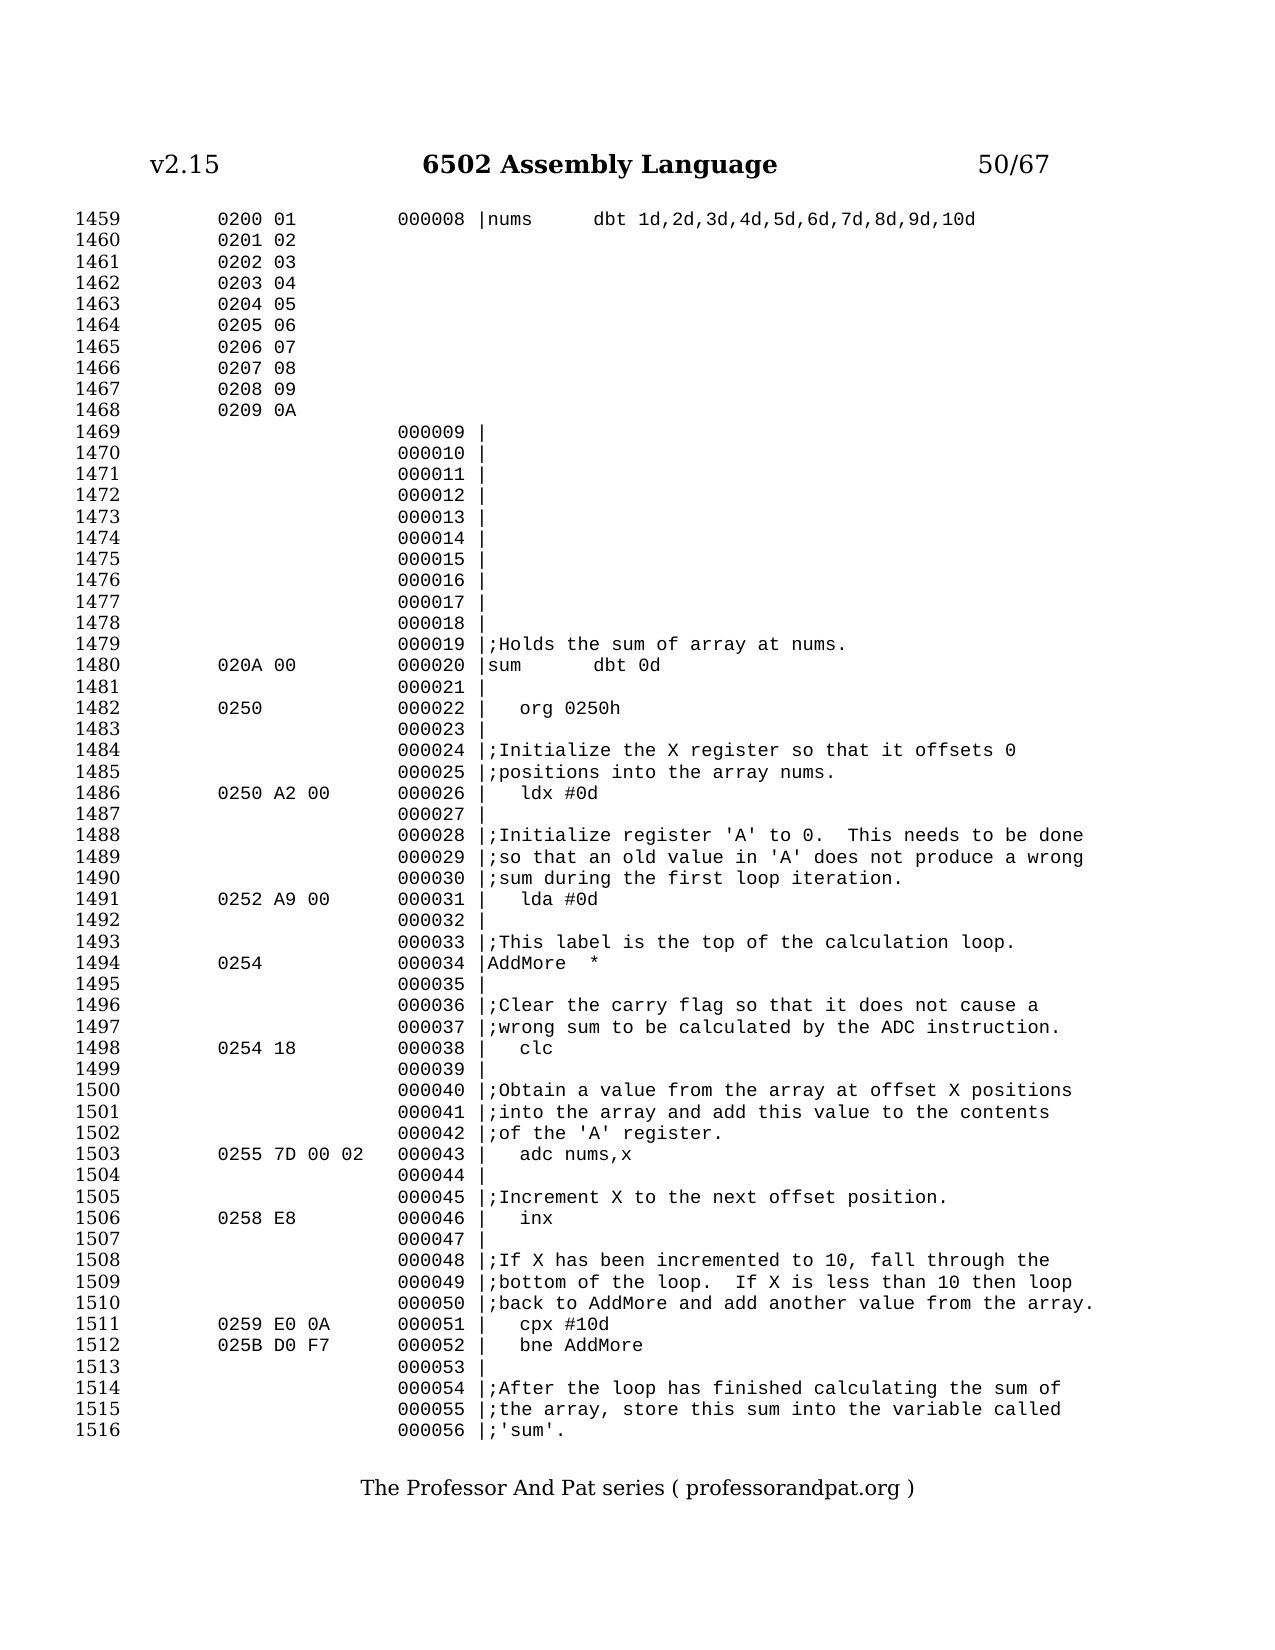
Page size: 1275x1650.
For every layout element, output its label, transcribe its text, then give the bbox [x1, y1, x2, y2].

text 000018 | [150, 614, 1125, 635]
text 0254 18 000038 | clc [150, 1039, 1125, 1060]
text 000039 | [150, 1060, 1125, 1081]
text 0203 04 [150, 274, 1125, 295]
text 000032 | [150, 911, 1125, 932]
text 000021 | [150, 677, 1125, 699]
text 000047 | [150, 1230, 1125, 1251]
text 0209 0A [150, 401, 1125, 422]
text 000055 |;the array, store this sum into the variable called [150, 1400, 1125, 1421]
text 0250 000022 | org 0250h [150, 699, 1125, 720]
text 0201 02 [150, 231, 1125, 252]
text 000025 |;positions into the array nums. [150, 762, 1125, 784]
text 0204 05 [150, 295, 1125, 316]
text 0202 03 [150, 252, 1125, 274]
text 000030 |;sum during the first loop iteration. [150, 869, 1125, 890]
text 000044 | [150, 1166, 1125, 1187]
text 0250 A2 00 000026 | ldx #0d [150, 784, 1125, 805]
text 0200 01 000008 |nums dbt 1d,2d,3d,4d,5d,6d,7d,8d,9d,10d [150, 210, 1125, 231]
text 000056 |;'sum'. [150, 1421, 1125, 1442]
text 000050 |;back to AddMore and add another value from the array. [150, 1294, 1125, 1315]
text 000016 | [150, 571, 1125, 592]
text 0206 07 [150, 337, 1125, 359]
text 000037 |;wrong sum to be calculated by the ADC instruction. [150, 1017, 1125, 1039]
text 0255 7D 00 02 000043 | adc nums,x [150, 1145, 1125, 1166]
text 000015 | [150, 550, 1125, 571]
text 000028 |;Initialize register 'A' to 0. This needs to be done [150, 826, 1125, 847]
text 000027 | [150, 805, 1125, 826]
text 000013 | [150, 507, 1125, 529]
text 000045 |;Increment X to the next offset position. [150, 1187, 1125, 1209]
text 020A 00 000020 |sum dbt 0d [150, 656, 1125, 677]
text 000041 |;into the array and add this value to the contents [150, 1102, 1125, 1124]
text 0207 08 [150, 359, 1125, 380]
text 000023 | [150, 720, 1125, 741]
text 0258 E8 000046 | inx [150, 1209, 1125, 1230]
text 000048 |;If X has been incremented to 10, fall through the [150, 1251, 1125, 1272]
text 0254 000034 |AddMore * [150, 954, 1125, 975]
text 0252 A9 00 000031 | lda #0d [150, 890, 1125, 911]
text 000035 | [150, 975, 1125, 996]
text 000009 | [150, 422, 1125, 444]
text 0259 E0 0A 000051 | cpx #10d [150, 1315, 1125, 1336]
text 000010 | [150, 444, 1125, 465]
text 000017 | [150, 592, 1125, 614]
text 000036 |;Clear the carry flag so that it does not cause a [150, 996, 1125, 1017]
text 000019 |;Holds the sum of array at nums. [150, 635, 1125, 656]
text 000033 |;This label is the top of the calculation loop. [150, 932, 1125, 954]
text 000011 | [150, 465, 1125, 486]
text 000042 |;of the 'A' register. [150, 1124, 1125, 1145]
text 000049 |;bottom of the loop. If X is less than 10 then loop [150, 1272, 1125, 1294]
text 000014 | [150, 529, 1125, 550]
text 000040 |;Obtain a value from the array at offset X positions [150, 1081, 1125, 1102]
text 000029 |;so that an old value in 'A' does not produce a wrong [150, 847, 1125, 869]
text 0205 06 [150, 316, 1125, 337]
text 0208 09 [150, 380, 1125, 401]
text 025B D0 F7 000052 | bne AddMore [150, 1336, 1125, 1357]
text 000053 | [150, 1357, 1125, 1379]
text 000024 |;Initialize the X register so that it offsets 0 [150, 741, 1125, 762]
text 000012 | [150, 486, 1125, 507]
text 000054 |;After the loop has finished calculating the sum of [150, 1379, 1125, 1400]
